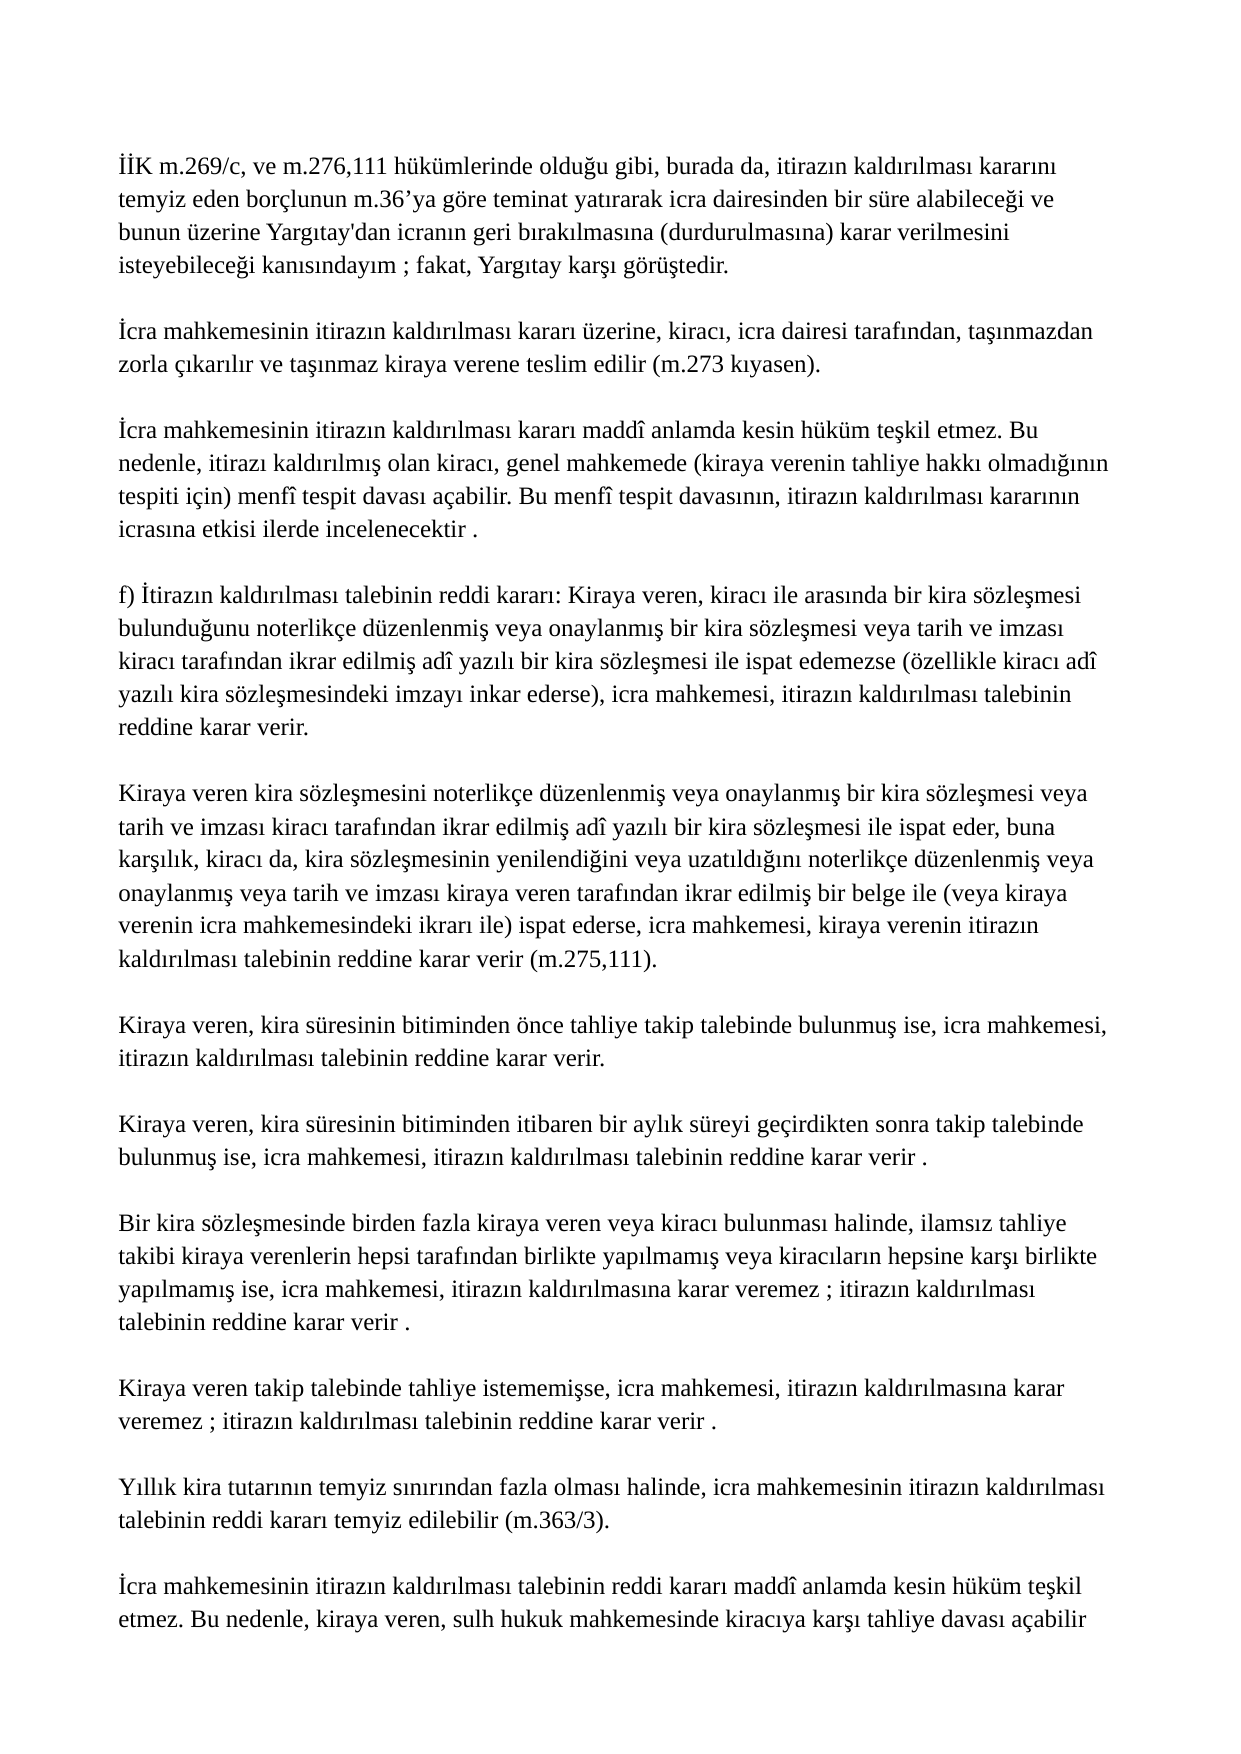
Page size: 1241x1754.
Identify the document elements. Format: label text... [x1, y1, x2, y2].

text Bu halde, kiracı, icra mahkemesinde itirazını ispat etmekle yükümlüdür; ispat edemezse, icra mahkemesi, itirazın kaldırılmasına karar verir (m.275,ü). Bu konu, az sonra incelenecektir. c) Kiraya verenin noterlikçe düzenlenmiş veya onaylanmış kira sözleşmesine dayanması halinde itirazın kaldırılması: Kiraya veren noterlikçe (re'sen) düzenlenmiş veya tarih ve imzası onaylanmış bir kira sözleşmesine dayanarak ilamsız tahliye takibi yapmış ise, kiraya veren, icra mahkemesinden itirazın kaldırılmasını isteyebilir (m.275,ü). Bu halde de, kiracı, icra mahkemesinde itirazını ispat etmekle yükümlüdür ; ispat edemezse, icra mahkemesi, itirazın kaldırılmasına karar verir (m.275,ü). d) Kiracının itirazını ispat etmesi: İcra mahkemesinde, kiraya veren, kiracı ile kendisi arasında bir kira sözleşmesi bulunduğunu, tarih ve imzası (kiracı tarafından) ikrar edilmiş veya noterlikçe düzenlenmiş veya onaylanmış bir kira sözleşmesi ile ispat edince, itirazını ispat (etme) yükü kiracıya düşer. Kiracı, kira sözleşmesinin yenilendiğine veya uzatıldığına dair olan itirazını aynı kuvvet ve mahiyette bir belge ile ispat edebilir (m.275,ü). Yani kiracı, kira sözleşmesinin yenilendiğini veya uzatıldığını, noterlikçe düzenlenmiş veya onaylanmış bir belge ile ispat edebilir. Bundan başka, kiracı, kira sözleşmesinin yenilendiğini veya uzatıldığını, tarihi ve imzası kiraya veren tarafından (icra mahkemesinde) ikrar edilmiş olan bir adi belge (veya kiraya verenin icra mahkemesinde ikrarı) ile ispat edebilir (m.275,11). Kiracı, itirazını bu belgelerden biri ile ispat edemezse, icra mahkemesi, itirazın kaldırılmasına karar verir (m.275,11) . Kiracı, kiraya verenin takipten önce ihtirazî kayıt ileri sürmeksizin yeni kira dönemine ilişkin kirayı almış olduğunu gösteren bir belge ile de, kira sözleşmesinin yenilendiğini ispat edebilir. Fakat, kiraya verenin, kira sözleşmesini yenilemeyeceğini kiracıya bildirdikten (ihtar ettikten) sonra veya kira süresinin bitiminden itibaren bir ay içinde ilamsız tahliye takibi yaptıktan sonra, yeni kira dönemine ilişkin kirayı ihtirazî kayıt ileri sürmeksizin almış olması, kira sözleşmesini yenilediğini göstermez. Çünkü, kiraya veren, kira sözleşmesini yenilemek istemediğini, ihtarname veya ilamsız tahliye takibi ile bildirmiş durumdadır. Kiracı, itirazında bildirmiş olduğu sebeplerle (icra mahkemesinde) bağlıdır ; itiraz sebeplerini değiştiremez ve genişletemez. Fakat, itirazın kaldırılması duruşmasında, alacaklının dayandığı kira sözleşmesinin metninden anlaşılan itiraz sebeplerini ileri sürebilir (m.274, ; m.63). Mesela, kiracı, itirazında bildirmemiş olsa bile, icra mahkemesinde, ilamsız tahliye takibinin kira süresinin bitiminden önce yapılmış olduğunu ileri sürebilir. Kiracı icra mahkemesinde kira sözleşmesinin yenilendiğini veya uzatıldığını gösteren bir adî belge ibraz eder, bunun üzerine kiraya veren bu belge altındaki imzayı inkar eder ise, icra mahkemesi, bu imza hakkında bir inceleme yapamaz; itirazın kaldırılmasına karar verir. Bunun üzerine kiracı, genel mahkemede dava (kiraya verenin tahliye hakkı olmadığının tespitine ilişkin bir menfî tespit davası) açabilir (m.275,IV). Bu davada, icra takibi sırasında inkar olunan imzanın kendisine ait olduğu anlaşılan kiraya veren para cezasına mahkûm edilir (m.275,V). Kiracı, kira sözleşmesinin yenilendiğini veya uzatıldığını noterlikçe düzenlenmiş veya onaylanmış veya tarih ve imzası kiraya veren tarafından ikrar edilmiş bir belge ile (veya kiraya verenin icra mahkemesindeki ikrarı ile) ispat ederse, icra mahkemesi, kiraya verenin itirazın kaldırılması talebinin reddine karar verir (m.275,111). e) İtirazın kaldırılması kararı: Kiraya veren kira sözleşmesini noterlikçe düzenlenmiş veya onaylanmış bir kira sözleşmesi veya tarih ve imzası kiracı tarafından ikrar edilmiş adî bir kira sözleşmesi ile ispat eder, buna karşılık, kiracı kira sözleşmesinin yenilendiğini veya uzatıldığını noterlikçe düzenlenmiş veya onaylanmış veya tarihi ve imzası kiraya veren tarafından ikrar edilmiş bir adî belge ile ispat edemezse, icra mahkemesi, itirazın kaldırılmasına karar verir . İcra mahkemesi, itirazın kaldırılması kararında kiracıyı (asgari yüzde yirmi) tazminata mahkûm edemez. Çünkü, m.269/d hükmündekinin aksine, m.275 hükmünde, m.68 hükmünün uygulanacağı belirtilmiş değildir . Bu halde, icra mahkemesi yalnız “itirazın kaldırılmasına” karar vermekle yetinir (m.275). İcra mahkemesinin, bundan başka “tahliye kararı” vermesine de gerek yoktur. Çünkü, tahliye, itirazın kaldırılması kararının doğal bir sonucudur ve itirazın kaldırılması kararma göre icra dairesince gerçekleştirilecektir (misaller: ll.Cilt s. 1979 ; fakat, bkz : aşa. dipnot 273 ve 278 civarı). Yıllık kira tutarının temyiz sınırından fazla olması halinde, icra mahkemesinin itirazın kaldırılması kararı temyiz edilebilir (m.363/3). Fakat bu temyiz, itirazın kaldırılması kararının icrasını, yani kiracının tahliye edilmesini durdurmaz. İİK m.269/c, ve m.276,111 hükümlerinde olduğu gibi, burada da, itirazın kaldırılması kararını temyiz eden borçlunun m.36’ya göre teminat yatırarak icra dairesinden bir süre alabileceği ve bunun üzerine Yargıtay'dan icranın geri bırakılmasına (durdurulmasına) karar verilmesini isteyebileceği kanısındayım ; fakat, Yargıtay karşı görüştedir. İcra mahkemesinin itirazın kaldırılması kararı üzerine, kiracı, icra dairesi tarafından, taşınmazdan zorla çıkarılır ve taşınmaz kiraya verene teslim edilir (m.273 kıyasen). İcra mahkemesinin itirazın kaldırılması kararı maddî anlamda kesin hüküm teşkil etmez. Bu nedenle, itirazı kaldırılmış olan kiracı, genel mahkemede (kiraya verenin tahliye hakkı olmadığının tespiti için) menfî tespit davası açabilir. Bu menfî tespit davasının, itirazın kaldırılması kararının icrasına etkisi ilerde incelenecektir . f) İtirazın kaldırılması talebinin reddi kararı: Kiraya veren, kiracı ile arasında bir kira sözleşmesi bulunduğunu noterlikçe düzenlenmiş veya onaylanmış bir kira sözleşmesi veya tarih ve imzası kiracı tarafından ikrar edilmiş adî yazılı bir kira sözleşmesi ile ispat edemezse (özellikle kiracı adî yazılı kira sözleşmesindeki imzayı inkar ederse), icra mahkemesi, itirazın kaldırılması talebinin reddine karar verir. Kiraya veren kira sözleşmesini noterlikçe düzenlenmiş veya onaylanmış bir kira sözleşmesi veya tarih ve imzası kiracı tarafından ikrar edilmiş adî yazılı bir kira sözleşmesi ile ispat eder, buna karşılık, kiracı da, kira sözleşmesinin yenilendiğini veya uzatıldığını noterlikçe düzenlenmiş veya onaylanmış veya tarih ve imzası kiraya veren tarafından ikrar edilmiş bir belge ile (veya kiraya verenin icra mahkemesindeki ikrarı ile) ispat ederse, icra mahkemesi, kiraya verenin itirazın kaldırılması talebinin reddine karar verir (m.275,111). Kiraya veren, kira süresinin bitiminden önce tahliye takip talebinde bulunmuş ise, icra mahkemesi, itirazın kaldırılması talebinin reddine karar verir. Kiraya veren, kira süresinin bitiminden itibaren bir aylık süreyi geçirdikten sonra takip talebinde bulunmuş ise, icra mahkemesi, itirazın kaldırılması talebinin reddine karar verir . Bir kira sözleşmesinde birden fazla kiraya veren veya kiracı bulunması halinde, ilamsız tahliye takibi kiraya verenlerin hepsi tarafından birlikte yapılmamış veya kiracıların hepsine karşı birlikte yapılmamış ise, icra mahkemesi, itirazın kaldırılmasına karar veremez ; itirazın kaldırılması talebinin reddine karar verir . Kiraya veren takip talebinde tahliye istememişse, icra mahkemesi, itirazın kaldırılmasına karar veremez ; itirazın kaldırılması talebinin reddine karar verir . Yıllık kira tutarının temyiz sınırından fazla olması halinde, icra mahkemesinin itirazın kaldırılması talebinin reddi kararı temyiz edilebilir (m.363/3). İcra mahkemesinin itirazın kaldırılması talebinin reddi kararı maddî anlamda kesin hüküm teşkil etmez. Bu nedenle, kiraya veren, sulh hukuk mahkemesinde kiracıya karşı tahliye davası açabilir (m.275,IV). g) İtirazın kaldırılması talebinin konusuz kalması: Kiraya verenin itirazın kaldırılması talebinde bulunmasından sonra, kiracı taşınmazı tahliye ederse, itirazın kaldırılması talebi konusuz kalır. Bu halde, icra mahkemesi, itirazın kaldırılması talebinin konusuz kaldığı gerekçesiyle bu talep hakkında bir karar verilmesine yer (mahal) olmadığına karar verir. Fakat icra mahkemesi, yargılama giderleri bakımından yargılamaya devam ederek, hangi tarafın haksız olduğunu tespit ederek, o tarafı yargılama giderlerine mahkûm eder . Konut ve çatılı işyeri kiralarında taşınmazların tahliyesi 1) Genel bilgi Konut ve çatılı işyeri kiralarında (YBK m.3 3 9) kiracı, belirli süreli sözleşmelerin süresinin bitiminden en az onbeş gün önce bildirimde bulunmadıkça, sözleşme aynı koşullarla bir yıl için uzatılmış sayılır. Kiraya veren, sözleşme süresinin bitimine dayanarak sözleşmeyi sona erdiremez (YBK m.347,I,c.l ve 2) . Buna göre, kiraya verenin kira süresinin bitiminde kiracıyı çıkarma hakkı olmadığı için, kiraya veren, yukarda incelenen İİK m.272275 hükümlerine göre, kiracıya karşı ilamsız tahliye takibi de yapamaz. Bu halde, kiraya veren, (yazılı bir tahliye taahhüdü olmadan) yalnız kira sözleşmesine dayanarak kira süresinin bitmesi nedeniyle ilamsız tahliye takibi yapamaz ; yaparsa, icra dairesinin takip talebini reddetmesi gerekir. İcra dairesi, kiracıya tahliye emri gönderirse, kiracı takibin iptali için (süresiz) şikayet yoluna gidebileceği gibi, tahliye emrine itiraz da edebilir. Bunun üzerine, kiraya veren itirazın kaldırılması talebi ile icra mahkemesine başvurursa, icra mahkemesi, itirazın kaldırılması talebinin reddine karar verir. Az sonra görüleceği gibi, elinde kiracı tarafından (sonradan) verilmiş geçerli bir yazılı tahliye taahhüdü (YBK m.352,I) bulunan kiraya veren, bu tahliye taahhüdüne dayanarak, tahliye taahhüdünde yazılı tahliye tarihinin bitiminden itibaren bir ay içinde, yukarda incelenmiş olan m.272 hükmüne göre, ilamsız tahliye takibi yapabilir. Burada ( nolu başlık altında), bu yolun özellikleri incelenecektir. Bu yapılırken, yukardaki “konut ve çatılı işyeri dışındaki kiralarda taşınmazların tahliyesi” (ü nolu başlık altındaki) açıklamalara yollamada (atıfta) bulunarak, konut ve çatılı işyeri kiralarında taşınmazların ilamsız icra yolu ile tahliyesinin arzettiği özelliklerin incelenmesi ile yetinilecektir: 2) Yazılı tahliye taahhüdü Yukarda da değinildiği gibi, kiracı, kiralananın teslim edilmesinden sonra, kiraya verene karşı, kiralananı belli bir tarihte boşaltmayı yazılı olarak üstlendiği halde boşaltmamışsa kiraya veren, kira sözleşmesini bu tarihten başlayarak bir ay içinde icraya başvurmak (veya tahliye davası HMK m.4/a açmak) suretiyle sona erdirebilir (YBK m.352,I): YBK m.352 “birinci fıkrası, 6570 sayılı Kanunun 7 nci maddesinin birinci fıkrasının (a) bendinden alınmıştır. Ancak, uygulamadaki adıyla “kiracının tahliye taahhüdü”nün geçerli olması, yine uygulamada benimsendiği gibi, kiracının, bunu kiraya verene karşı, kiralananın teslim edilmesinden sonra, yazılı olarak ve belirli bir tarih içerecek biçimde üstlenmesi koşullarının birlikte gerçekleşmesine bağlanmıştır” . Buna göre, konut ve çatılı işyeri kiralarında, kiracı kiralananın teslim edilmesinden sonra, kiraya verene karşı, kiralananı belli bir tarihte boşaltmayı yazılı olarak üstlendiği halde boşaltmamışsa, kiraya veren , bu tarihten başlayarak bir ay içinde icra dairesine başvurarak tahliye isteyebilir (YBK m.352,1); yani, İİK'nun 272 ve sonraki maddelerine göre ilamsız tahliye takibi yapabilir. Burada söz ve inceleme konusu olan kiracı (borçlu) tarafından verilmiş olan yazılı tahliye taahhüdüdür. Kiracıdan başka bir üçüncü kişinin verdiği tahliye taahhüdüne dayanarak kiracıya karşı ilamsız tahliye takibi yapılamayacağı gibi, tahliye davası da açılamaz . Fakat, kiraya veren, kiracının tahliyesini taahhüt etmiş olan üçüncü kişiye karşı, YBK m.128 hükmüne göre tazminat davası açabilir. Tahliye taahhüdü ilk kira sözleşmesi ile birlikte yapılmış ise, kiracı bu tahliye taahhüdünü ekseriya cebir ve ikrah etkisi altında yapacağından ve bu YBK m.347,Tin “sözleşme aynı koşullarla bir yıl için uzatılmış sayılır. Kiraya veren, sözleşme süresinin bitimine dayanarak sözleşmeyi sona erdiremez” hükmüne aykırı düşeceğinden, böyle (ilk kira sözleşmesi ile birlikte yapılmış) tahliye taahhüdü kamu düzenine aykırı ve bu nedenle geçersizdir . Buna karşılık, kiralananın kiracıya teslim edilmesinden sonraki bir dönemde, kiracının verdiği yazılı tahliye taahhüdü geçerlidir (YBK m.352,1). Çünkü, bu halde taşınmazda oturmakta olan kiracının baskı altında bulunması söz konusu değildir; yani, kiracı tahliye taahhüdünü serbest iradesi ile vermektedir . Kiracı taşınmazda sözlü bir kira sözleşmesine dayanarak oturmakta olsa bile, kiracının taşınmazda oturmakta iken verdiği yazılı tahliye taahhüdü geçerlidir. Yukarda görüldüğü gibi, ilk kira sözleşmesindeki tahliye taahhüdü geçersizdir. Buna karşılık, kiracı kiralananda oturmakta iken yapılan (veya yenilenen) ikinci kira sözleşmesindeki tahliye taahhüdü geçerlidir . Çünkü, bu halde de kiralananda oturmakta olan kiracının baskı altında bulunması söz konusu değildir; yani, kiracı, ikinci kira sözleşmesini ve bu sözleşmedeki tahliye taahhüdünü serbest iradesi ile imzalamaktadır . Kiracının kiralananda oturmakta iken verdiği ikinci ve onu izleyen tahliye taahhütleri de geçerlidir . Çünkü, bu halde de kiralananda oturmakta olan kiracının baskı altında bulunması söz konusu değildir ; yani, kiracı ikinci ve onu izleyen tahliye taahhütlerini serbest iradesi ile imzalamaktadır. Tahliye taahhüdü yazılı olarak yapılmalıdır (YBK m.352,I). Bunun dışında, tahliye taahhüdü herhangi bir şekle tabi değildir. Tahliye taahhüdü, kiracının tek taraflı bir beyanı ile yapılan bir işlem olduğundan, sözleşme şeklinde yapılmasına gerek yoktur. Bu nedenle, tahliye taahhüdü, kira sözleşmesinin uzatılmasına veya yenilenmesine ilişkin sözleşmede yapılabileceği gibi, ayrı bir belgede (mesela, bir mektupta, ihtarnamede, konusu sadece tahliye taahhüdü olan bir belgede) de yapılabilir . Tahliye taahhüdünde, kiralananın belli bir tarihte boşaltılacağının açıkça yazılı olması gerekir (YBK m.352,I). Bu (taşınmazın tahliye edileceği) tarih kira süresinin bitim tarihi olabileceği gibi, ondan önceki veya sonraki (belirli) bir tarih de olabilir. Açık bir tahliye tarihini içermeyen yazılı tahliye taahhüdüne dayanarak ilamsız tahliye takibi yapılamaz . Tahliye taahhüdünün hiçbir şarta bağlı olmaması (kayıtsız ve şartsız olması) gerekir . Tahliye taahhüdü kiracı tarafından verilir. Kanımca, kiracının vekilinin verdiği tahliye taahhüdünün geçerli olabilmesi için, vekilin vekaletnamesinde açık bir “tahliye taahhüdü verme yetkisinin” bulunması gerekir. Yargıtay, vekaletnamesinde ahzü kabz, sulh, ibra, feragat ve satış yetkisi bulunan vekilin, tahliye taahhüdünde bulunabilmesi için özel yetkiye gerek bulunmadığına karar vermiştir. Bundan başka, kiracı adına kira sözleşmesini yapmış (imzalamış) olan vekilin, kiracı adına tahliye taahhüdünde bulunabileceğine karar verilmiştir . Kira sözleşmesinde birden fazla kiracının bulunması halinde, kiracıların tümü tahliye taahhüdünde bulunmuş ise, kiraya veren bu tahliye taahhüdüne dayanarak ilamsız tahliye takibi yapabilir. Kiracılardan birinin (veya birkaçının) verdiği tahliye taahhüdüne dayanarak ilamsız tahliye takibi yapılamaz. Çünkü, kiracılar arasında mecburî takip arkadaşlığı vardır. Yukarda görüldüğü gibi, kira süresinin bitmesi nedeniyle ilamsız tahliye, yalnız yazılı kira sözleşmesi (mukavelename) bulunması halinde başvurulabilecek olan bir yoldur (m.272,I). Bu kural, konut ve çatılı işyeri dışındaki (boş arsalar, tarlalar, bahçeler ve bağlar gibi) kiralarda taşınmazların tahliyesinde tam olarak uygulanır. Buna karşılık, konut ve çatılı işyeri kiralarında (YBK m.339 vd) yazılı bir kira sözleşmesi bulunmasa dahi, sadece yazılı tahliye taahhüdüne dayanarak ilamsız tahliye takibi yapılabilir (YBK m.352,I). Ancak, bu yazılı tahliye taahhüdünden (veya başka bir belgeden veya kiracının ikrarından), taraflar arasında daha önce sözlü bir kira sözleşmesi yapılmış olduğunun ve kiracının bu sözlü kira sözleşmesi gereğince kiralananda oturmakta iken yazılı tahliye taahhüdünde bulunduğunun açıkça anlaşılması gerekir . 3) Takip talebi Konut ve çatılı işyeri kiralarında elinde yukarda incelendiği gibi geçerli bir yazılı tahliye taahhüdü bulunan kiraya veren, kiracıya karşı (icra dairesinde) ilamsız tahliye takibi yapabilir (YBK m.352,I). Bu takip talebi, kural olarak yukarda incelendiği gibidir . Burada da takip talebinde bulunma süresi bir aydır (m.272,I) . Bu bir aylık süre, yazılı tahliye taahhüdünde belirtilmiş olan tahliye tarihinin bitiminden itibaren işlemeye başlar. Burada da, kiraya veren, tahliye taahhüdünde belirtilmiş olan tahliye tarihinden önce takip talebinde bulunamaz Kiracı tahliye taahhüdünde bulunduktan sonra kiraya veren taşınmazını başkasına temlik ederse, yeni malik, eski malike verilen tahliye taahhüdüne dayanarak, kiracıya karşı ilamsız tahliye takibi yapabilir . Tahliye taahhüdü kiracının mirasçılarını da bağlar. Bu nedenle kiracı yazılı tahliye taahhüdünde bulunduktan sonra ölmüş ise, kiraya veren, bu tahliye taahhüdüne dayanarak mirasçılara karşı ilamsız tahliye takibi yapabilir . Kiraya verenin, takip talebinde bir yazılı tahliye taahhüdüne dayandığını bildirmesi ve bu tahliye taahhüdünün aslını (veya kendisi tarafından onaylanmış iki örneğini) takip talebi ile birlikte icra dairesine vermesi gerekli ve yeterüdir (Y m.21/d) . 4) Tahliye emri Konut ve çatılı işyeri kiralarında yazılı tahliye taahhüdüne dayanarak yapılan ilamsız tahliye takibi üzerine de, icra dairesi, kiracıya (14 örnek nolu) tahliye emri gönderir (m.272,ü,). Bu tahliye emri, yukarda incelendiği gibidir. 5) Tahliye emrine itiraz edilmemesi Kiracı, tahliye emrinin kendisine tebliğinden itibaren yedi gün içinde (icra dairesinde) tahliye emrine itiraz etmezse, ilamsız tahliye takibi kesinleşir. Bu halde, kiracı, tahliye emrinin tebliğinden itibaren onbeş gün içinde taşınmazı boşaltmazsa, icra dairesi tarafından taşınmazdan zorla çıkarılır ve taşınmaz kiraya verene teslim edilir (m.273). Bu konu, tamamen yukarda incelendiği gibidir. Yani, bu konuda, konut ve çatılı işyeri kiraları ile diğer kiralar arasında hiçbir fark yoktur . 6) Tahliye emrine itiraz edilmesi Yukarda incelendiği gibi, kiracı, tahliye emrinin kendisine tebliğinden itibaren yedi gün içinde (icra dairesinde) tahliye emrine itiraz edebilir (m.274) ". a) İtiraz sebepleri: aa) Kiracının itirazı, adi yazılı tahliye taahhüdündeki imzanın (ve tarihin) inkarına ilişkin olabilir. İmza (veya tarih) inkarının açık olması gerekir . Kiracı, tahliye emrine itiraz ederken takibin dayandığı adi yazılı tahliye taahhüdündeki imzayı (ve tarihi) ayrıca ve açıkça inkar etmezse, bu imzayı (ve tarihi) ikrar etmiş sayılır. Çünkü, kiracı itiraz sebepleriyle bağlıdır (m.274,, m.63) . bb) Kiracının itirazı, tahliye taahhüdünün ilk kira sözleşmesi ile birlikte verilmiş olduğu ve bu nedenle geçersiz bulunduğuna ilişkin olabilir (bkz : yuk. dipnot 242 civarı). cc) Kiracının itirazı, yazılı tahliye taahhüdünün verilmesinden sonra kira sözleşmesinin yenilendiğine veya uzatıldığına ilişkin de olabilir (m.272, ; m.275,11). b) İtirazın etkisi: Kiracının yedi gün içinde (icra dairesine) yaptığı itiraz, tahliye takibini durdurur (m.274,ü). Bunun üzerine, kiraya verenin, itiraz ile duran ilamsız tahliye takibine devam edebilmesi için, icra mahkemesinden itirazın kaldırılmasını istemesi gerekir (m.275); itirazın kaldırılması, az sonra incelenecektir. Kiraya veren icra mahkemesinden itirazın kaldırılması kararı getirmeden, icra dairesi, itiraz ile durmuş olan ilamsız tahliye takibine davam edemez . Yedi gün içinde tahliye emrine itiraz etmiş ve bu nedenle hakkındaki tahliye takibi durmuş olan kiracının, ayrıca icra mahkemesine başvurarak takibin durdurulmasını ve tahliye emrinin (veya takibin) iptalini istemekte hukuki yararı yoktur. 7) İtirazın kaldırılması (m.275) Yukarda incelendiği gibi, tahliye emrine itiraz ile duran ilamsız tahliye takibine devam edilebilmesi için, kiraya veren, hemen icra mahkemesinden itirazın kaldırılmasını isteyebilir (m.275,I) . a) adi yazılı tahliye taahhüdü bulunması halinde itirazın kaldırılması: aa) imza inkar edilmiş ise : Kiraya veren adi yazılı bir tahliye taahhüdüne dayanarak ilamsız tahliye takibi yapmış ve kiracı tahliye emrine itirazında bu adi yazılı tahliye taahhüdündeki imzayı ayrıca ve açıkça inkar etmiş ise, kiraya veren, icra mahkemesinden itirazın kaldırılmasını isteyemez; isterse, icra mahkemesi, imza incelemesi yapmaksızın, itirazın kaldırılması talebinin reddine karar verir. Çünkü, bu halde, icra mahkemesinin (inkar edilen) imzayı inceleme (veya incelettirme) yetkisi yoktur. Bu halde, gerek kiracının (itirazında) imzayı inkar etmesi üzerine, gerek icra mahkemesinin itirazın kaldırılması talebini reddetmesi üzerine, kiraya veren, sulh hukuk mahkemesinde kiracıya karşı tahliye davası açabilir (m.275,IV). Bu tahliye davasında, icra takibi sırasında inkar ettiği imzanın kendisine ait olduğu anlaşılan kiracı, (sulh hukuk mahkemesince) para cezasına mahkûm edilir (m.275,V). bb) Adî yazılı tahliye taahhüdündeki tarih inkar edilmiş ise : Kiraya veren adi yazılı bir tahliye taahhüdüne dayanarak ilamsız tahliye takibi yapmış ve kiracı tahliye emrine itirazında bu adi yazılı tahliye taahhüdündeki tarihi (tanzim tarihini) ayrıca ve açıkça inkar etmiş ise, kiraya veren, icra mahkemesinden itirazın kaldırılmasını isteyemez ; isterse, icra mahkemesi, tarih konusunda bir inceleme yapmaksızın, itirazın kaldırılması talebinin reddine karar verir. Çünkü, m.275,irye göre, icra mahkemesinin itirazın kaldırılmasına karar verebilmesi için, imzanın ikrar edilmiş olması yeterli olmayıp, bundan başka tarih'in de ikrar edilmiş olması gerekir Kiracı, tahliye emrine itiraz ederken inkar etmiş olduğu imzayı veya tarihi (veya her ikisini) icra mahkemesinde açıkça ikrar (kabul) ederse, o zaman, kiraya verenin itirazın kaldırılması talebi icra mahkemesince incelenir. Çünkü, kiraya verenin tahliye talebi, tarih ve imzası ikrar olunmuş bir tahliye taahhüdüne dayanmaktadır (m.275,11) cc) Tahliye taahhüdündeki imza ve tarih ikrar edilmiş (veya ayrıca ve açıkça inkar edilmemiş) ise : Kiracı tahliye emrine itiraz ederken adi yazılı tahliye taahhüdündeki imzayı ve tarihi açıkça ikrar etmiş veya imzayı ve tarihi ayrıca ve açıkça inkar etmemiş (ve bu nedenle imzayı ve tarihi ikrar etmiş sayılmış) ise, kiraya veren, icra mahkemesinden itirazın kaldırılmasını isteyebilir (m.275,ü) . Bu halde, kiracı, icra mahkemesinde adi yazılı tahliye taahhüdündeki imzayı ve tarihi inkar edemez; çünkü kiracı, itiraz sebepleri ile bağlıdır (m.274,; m.63) . b) Noterlikçe düzenlenmiş veya onaylanmış tahliye taahhüdü bulunması halinde itirazın kaldırılması : Kiraya veren, noterlikçe (re'sen) düzenlenmiş veya tarih ve imzası onaylanmış bir tahliye taahhüdüne dayanarak ilamsız tahliye takibi yapmış ise, icra mahkemesinden itirazın kaldırılmasını isteyebilir (m.275, ü). Bu halde, kira sözleşmesi de noterlikçe düzenlenmiş veya onaylanmış ise ve (noterlikçe düzenlenmiş veya onaylanmış) tahliye taahhüdünün tarihi (kira sözleşmesinden) daha sonraki bir tarih ise, kiraya veren, icra mahkemesinden itirazın kaldırılmasını isteyebilir . Kira sözleşmesi sözlü olarak yapılmış ise, kiraya verenin noterlikçe düzenlenmiş veya onaylanmış tahliye taahhüdüne dayanarak icra mahkemesinden itirazın kaldırılmasını isteyebilmesi için, bu tahliye taahhüdünden (veya başka bir belgeden veya kiracının ikrarından), taraflar arasında daha önce sözlü bir kira sözleşmesi yapılmış olduğunun ve kiracının bu sözlü kira sözleşmesi gereğince kiralananda oturmakta iken yazılı tahliye taahhüdünde bulunduğunun açıkça anlaşılması gerekir. Kira sözleşmesi adi yazılı şekilde yapılmış ise, kiraya verenin noterlikçe düzenlenmiş veya onaylanmış tahliye taahhüdüne dayanarak icra mahkemesinden itirazın kaldırılmasını isteyebilmesi için, kiracının adi yazılı kira sözleşmesindeki tarihi inkar etmemiş (ikrar etmiş) olması veya (kira sözleşmesindeki tarihin inkar edilmiş olması halinde) noterlikçe düzenlenmiş veya onaylanmış tahliye taahhüdünden (veya başka bir belgeden veya kiracının ikrarından) kiracının (tarihini inkar ettiği) adi yazılı kira sözleşmesi gereğince kiralananda oturmakta iken yazılı tahliye taahhüdünde bulunduğunun açıkça anlaşılması gerekir . Kiracı adi yazılı kira sözleşmesindeki tarihi inkar etmiş ve kiraya verenin dayandığı noterlikçe düzenlenmiş veya onaylanmış tahliye taahhüdünden (veya başka bir belgeden veya kiracının ikrarından) kiracının (tarihini inkar ettiği) adi yazılı kira sözleşmesi gereğince kiralananda oturmakta iken yazılı tahliye taahhüdünde bulunduğu açıkça anlaşılamıyor ise, kiraya veren, icra mahkemesinden itirazın kaldırılmasını isteyemez; isterse, icra mahkemesi itirazın kaldırılması talebinin reddine karar verir . c) Kiracının itirazını ispat etmesi: İcra mahkemesinde, kiraya veren, kira sözleşmesinin yapılmasından ve kiracının taşınmaza girmesinden sonraki bir dönemde kiracının tahliye taahhüdünde bulunduğunu, tarih ve imzası (kiracı tarafından) ikrar edilmiş veya noterlikçe düzenlenmiş veya onaylanmış bir tahliye taahhüdü ile ispat edince, itirazını ispat (etme) yükü kiracıya düşer. Kiracı, tahliye taahhüdünün ilk kira sözleşmesi ile birlikte verilmiş olduğuna ilişkin itirazını, noterlikçe düzenlenmiş veya onaylanmış bir belge veya tarih ve imzası kiraya veren tarafından (icra mahkemesinde) ikrar edilmiş bir adi belge (veya kiraya verenin icra mahkemesindeki ikrarı) ile ispat edebilir (m.275,ü); tanık ile ispat edemez. Kiracı, yazılı tahliye taahhüdünün verilmesinden sonra kira sözleşmesinin yenilendiğine veya uzatıldığına ilişkin itirazını da, noterlikçe düzenlenmiş veya onaylanmış bir belge veya tarih ve imzası kiraya veren tarafından (icra mahkemesinde) ikrar edilmiş bir adi belge (veya kiraya verenin icra mahkemesindeki ikrarı) ile ispat edebilir (m.275,11) . Kiracı, kiraya verenin, ilamsız tahliye takibi yapmadan önce, ihtirazî kayıt ileri sürmeksizin, tahliye taahhüdündeki tahliye tarihinden sonraki (yeni döneme ilişkin) kirayı almış olduğunu gösteren bir belge ile de, kira sözleşmesinin yenilendiğini ispat edebilir. Fakat, kiraya verenin, kira sözleşmesini yenilemeyeceğini kiracıya bildirdikten (ihtar ettikten) sonra ve tahliye taahhüdündeki tahliye tarihinden itibaren bir ay içinde ilamsız tahliye takibi yaptıktan sonra, tahliye taahhüdündeki tahliye tarihinden sonraki (yeni döneme ilişkin) kirayı ihtirazî kayıt ileri sürmeksizin almış olması, kira sözleşmesini yenilediğini göstermez. Yukarda incelendiği gibi, kiracı, itirazında bildirmiş olduğu sebeplerle (icra mahkemesinde) bağlıdır; itiraz sebeplerini değiştiremez ve genişletemez. Fakat, itirazın kaldırılması duruşmasında, alacaklının dayandığı kira sözleşmesinin veya tahliye taahhüdünün metninden anlaşılan itiraz sebeplerini ileri sürebilir (m.274,; m.63). Kiracı itirazını ispat için icra mahkemesinde bir adi belge ibraz eder, kiraya veren bu belgedeki imzayı inkar ederse, icra mahkemesi, bu imza hakkında bir inceleme yapamaz ; itirazın kaldırılmasına karar verir. Bunun üzerine kiracı, genel mahkemede (kiraya verenin tahliye hakkı olmadığının tespitine ilişkin) bir menfî tespit davası açabilir (m.275,lV). Bu davada, icra takibi sırasında inkar olunan imzanın kendisine ait olduğu anlaşılan kiraya veren para cezasına mahkûm edilir (m.275,V). Kiracının, tahliye taahhüdünün batıl (EBK m.20 YBK m.27) bulunduğu, hata (yanılma), hile (aldatma), ikrah (korkutma) (EBK m.23, 28, 29 YBK m.30, 36, 37) veya hakkın kötüye kullanılması (MK m.2) nedeniyle geçersiz olduğuna ilişkin itirazlarını incelemek icra mahkemesinin görevi dışındadır. İcra mahkemesi, bu itirazları incelemeden, kiracının itirazının kaldırılmasına karar verir. Fakat, yukarda incelendiği gibi, kiracı, tahliye taahhüdünün ilk kira sözleşmesi ile birlikte yapılmış olduğunu, noterlikçe düzenlenmiş veya onaylanmış bir belge veya tarih ve imzası kiraya veren tarafından (icra mahkemesinde) ikrar edilmiş bir adi belge (veya kiraya verenin icra mahkemesindeki ikrarı) ile ispat ederse, icra mahkemesi, tahliye taahhüdünün geçersiz olması nedeniyle, itirazın kaldırılması talebinin reddine karar verir. Bundan başka, kiracı, yazılı tahliye taahhüdünün verilmesinden sonra kira sözleşmesinin yenilendiğini veya uzatıldığını noterlikçe düzenlenmiş veya onaylanmış veya tarih ve imzası kiraya veren tarafından ikrar edilmiş bir belge ile (veya kiraya verenin icra mahkemesindeki ikrarı ile) ispat ederse, icra mahkemesi, itirazın kaldırılması talebinin reddine karar verir (m.275,). d) İtirazın kaldırılması kararı: Kiraya veren, kira sözleşmesinin yapılmasından ve kiracının taşınmaza girmesinden sonraki bir dönemde kiracının tahliye taahhüdünde bulunduğunu, tarih ve imzası (kiracı tarafından) ikrar edilmiş veya noterlikçe düzenlenmiş veya onaylanmış yazılı bir tahliye taahhüdü ile ispat eder, buna karşılık kiracı, tahliye taahhüdünün ilk kira sözleşmesi ile birlikte verilmiş olduğunu veya tahliye taahhüdünün verilmesinden sonra kira sözleşmesinin yenilendiğini veya uzatıldığını, noterlikçe düzenlenmiş veya onaylanmış bir belge veya tarih ve imzası kiraya veren tarafından (icra mahkemesinde) ikrar edilmiş bir adi belge (veya kiraya verenin icra mahkemesindeki ikrarı) ile ispat edemezse, icra mahkemesi, itirazın kaldırılmasına karar verir (m.275,11) . Bu halde, icra mahkemesi yalnız “itirazın kaldırılmasına” karar vermekle yetinir (m.275). İcra mahkemesinin, bundan başka “tahliye kararı” vermesine de gerek yoktur . İtirazın kaldırılması kararının temyizi ve kiracının taşınmazdan zorla çıkarılması yukarda incelendiği gibidir . e) İtirazın kaldırılması talebinin reddi kararı: Kiraya veren, kira sözleşmesinin yapılmasından ve kiracının taşınmaza girmesinden sonraki bir dönemde kiracının tahliye taahhüdünde bulunduğunu, tarih ve imzası (kiracı tarafından) ikrar edilmiş veya noterlikçe düzenlenmiş veya onaylanmış yazılı bir tahliye taahhüdü ile ispat edemezse (özellikle tahliye taahhüdü ilk kira sözleşmesi ile birlikte verilmiş veya kiracı tahliye taahhüdündeki imzayı veya tarihi inkar etmiş ise), yukarda görüldüğü gibi, icra mahkemesi, itirazın kaldırılması talebinin reddine karar verir. Kiraya veren kira sözleşmesinin yapılmasından ve kiracının taşınmaza girmesinden sonraki bir dönemde kiracının tahliye taahhüdünde bulunduğunu, tarih ve imzası (kiracı tarafından) ikrar edilmiş veya noterlikçe düzenlenmiş veya onaylanmış yazılı bir tahliye taahhüdü ile ispat eder ; buna karşılık, kiracı, yazılı tahliye taahhüdünün verilmesinden sonra kira sözleşmesinin yenilendiğini veya uzatıldığını noterlikçe düzenlenmiş veya onaylanmış veya tarih ve imzası kiraya veren tarafından ikrar edilmiş bir belge ile (veya kiraya verenin icra mahkemesindeki ikrarı ile) ispat ederse, icra mahkemesi, itirazın kaldırılması talebinin reddine karar verir (m.275,). Kiraya veren, tahliye taahhüdünde belirtilmiş olan tahliye tarihinden önce ilamsız tahliye takip talebinde bulunmuş ise, icra mahkemesi, itirazın kaldırılması talebinin reddine karar verir. Kiraya veren, tahliye taahhüdünde belirtilmiş olan tahliye tarihinin bitiminden itibaren bir aylık süreyi geçirdikten sonra itirazın kaldırılmasını istemişse, icra mahkemesi, itirazın kaldırılması talebinin reddine karar verir. İtirazın kaldırılması talebinin reddi kararının temyizi ve kiraya verenin tahliye davası açması yukarda incelendiği gibidir . f) İtirazın kaldırılması talebinin konusuz kalması da yukarda incelendiği gibidir . IV Tahliye davası açılması 1) Doğruca tahliye davası açılması Kira süresinin bitmesi veya (konut ve çatılı işyeri kiralarında) kiracının yazılı tahliye taahhüdünde bulunmuş olması halinde, kiraya veren, yukarda incelenmiş olan ilamsız tahliye takibi (m.272275) yapmak zorunda değildir. Kiraya veren, ilamsız tahliye takibi yapmadan, doğruca sulh hukuk mahkemesinde tahliye davası da açabilir (HMK m.4/a) . İÎK'nun 272. maddesindeki bir aylık süre, bu tahliye davası için de (kıya sen) uygulanır. Yani, kiraya veren, kira süresinin veya yazılı tahliye taahhüdünde belirtilen tahliye tarihinin bitiminden itibaren bir ay içinde (sulh hukuk mahkemesinde) tahliye davası açabilir . 2) İcra takibinden sonra tahliye davası açılması İlamsız tahliye takibinde, kiracının tahliye emrine itiraz etmesi üzerine, kiraya veren, icra mahkemesinden itirazın kaldırılmasını istemek zorunda olmayıp, sulh hukuk mahkemesinde tahliye davası açabilir . Bu halde, kiraya veren, ya icra mahkemesinden itirazın kaldırılmasını ister veya sulh hukuk mahkemesinde tahliye davası açar; yoksa, bu iki hakkı birlikte kullanamaz. Yani kiraya veren, hem icra mahkemesinden itirazın kaldırılmasını ister hem de sulh hukuk mahkemesinde tahliye davası açamaz. Fakat, Yargıtay 6.HD karşı görüştedir . Bu halde, tahliye davasının açılması bir süreye (özellikle m.272'deki bir aylık süreye) tabi değildir. Çünkü, m.272'deki bir aylık süre içinde ilamsız tahliye takibi yapılmış olup, tahliye davası bu icra takibinden sonra açılmaktadır. Kiraya veren, kiracının adi yazılı kira sözleşmesindeki veya tahliye taahhüdündeki imzayı itirazında inkar etmiş olması nedeniyle sulh hukuk mahkemesinde tahliye davası açmak zorunda kalmış ise, bu tahliye davasında, icra takibi sırasında inkar ettiği imzanın kendisine ait olduğu anlaşılan kiracı, (sulh hukuk mahkemesince) para cezasına mahkûm edilir (m.275,V). Kiraya veren, icra mahkemesinin itirazın kaldırılması talebinin reddi kararından sonra da, sulh hukuk mahkemesinde tahliye davası açabilir . Yargıtay ö.HD’ne göre, alacaklı kiraya veren, bu halde, sulh hukuk mahkemesinde, itirazın iptali (m.67) ve tahliye davası da açabilir . V Menfî tespit davası İcra ve İflas Kanunu, (269/d maddesinde 72. maddeye yollama yaptığı halde) 272 ve sonraki maddelere göre yapılan (kira süresinin bitmesi nedeniyle) ilamsız tahliye takibi için 72. maddeye yollama yapmamıştır. Fakat, bundan, kira süresinin bitmesi nedeniyle ilamsız tahliye takibinden önce veya sonra, kiracının menfî tespit davası açamayacağı sonucuna varılmamalıdır. Çünkü, kiracı, hukuki yararı bulunmak şartı ile, ilamsız tahliye takibinden önce veya sonra menfî tespit davası açabilir. Kiracı, ilamsız tahliye takibinden önce, hukuki yararı bulunmak şartı ile (kiraya verenin tahliye hakkının bulunmadığının tespiti) için bir menfî tespit (muarazanın önlenmesi) davası açabilir. Mesela, kiracının, tahliye taahhüdünün hata, hile, ikrah (yanılma, aldatma, korkutma) veya hakkın kötüye kullanılması nedeniyle geçersiz olduğunu bildirerek tahliye taahhüdünün iptali için açacağı dava, menfî tespit davası niteliğindedir. Kiracının menfî tespit davası açmasından sonra, kiraya veren ilamsız tahliye takibi yapabilir. Bu halde, menfî tespit davası, ilamsız tahliye takibini kendiliğinden durdurmaz. Fakat, menfî tespit davasına bakan mahkeme, kiracının talebi üzerine, teminat karşılığında, ilamsız tahliye takibinin durdurulması hakkında ihtiyatî tedbir kararı verebilmelidir (m.72,11 kıyasen). Kiracı, hukuki yararı bulunmak şartı ile, ilamsız tahliye takibinden sonra da menfî tespit davası açabilir. İlamsız tahliye takibinden sonra açılan menfî tespit davası da ilamsız tahliye takibini durdurmaz ve itirazın kaldırılması talebini inceleyen icra mahkemesi, menfî tespit davasının sonuçlanmasını bekletici sorun (HMK m. 165) yapamaz. Bu halde, menfî tespit davasına bakan mahkeme, ihtiyatî tedbir yolu ile ilamsız tahliye takibinin durdurulmasına karar veremez (m.72, c.l kıyasen). Fakat, menfi tespit davası devam ederken, kiracının tahliye emrine itiraz etmemiş olması nedeniyle tahliye takibinin kesinleşmiş olması (m.273) veya icra mahkemesinin itirazın kaldırılmasına karar vermiş olması (m.275) halinde, menfî tespit davasına bakan mahkeme, kiracının talebi üzerine ve teminat karşılığında, tahliyenin durdurulması için ihtiyatî tedbir kararı verebilmelidir (m.72, c.2 kıyasen). Kanımca, kiracı, icra mahkemesinin itirazın kaldırılmasına karar vermesinden sonra da menfî tespit davası açabilir. İİK'nun 275. maddesinin 4. fıkrasında “itirazın kaldırılması üzerine tahliye ve teslim icra edildikten ... sonra kiracının ... umumî hükümlere göre mahkemeye müracaat hakkı saklıdır” denilmektedir. ProE Postacıoğlu, bu hükmü (m.275,IV hükmünü) dar olarak yorumlamakta ve kiracının tahliye ve teslimden önce dava açamayacağı sonucuna varmaktadır . Bu görüşün, dava şartları teorisine ve menfaatler dengesine aykırı olduğu kanısındayız ; çünkü : İİK'nun 275. maddesinin 4. fıkrasında düzenlenen husus, bir eda davasıdır (tahliye ve teslim icra edildikten sonra taşınmazın geri teslim edilmesine ilişkin bir geri alama davasıdır). Taşınmazdan henüz tahliye edilmemiş olan kiracının, o anda böyle bir eda davası açmasına imkan yoktur. Fakat, bu aşamada (tahliye ve teslim icra edilmeden önce) eda davası açmasına imkan bulunmayan kiracı, hukuki yararı varsa, eda davasının öncüsü durumunda olan tespit davasını açabilir. Kiraya verenin tahliye hakkının bulunmadığı (mesela, kira sözleşmesinin yenilendiği veya uzatıldığı veya tahliye taahhüdünün geçersiz olduğu) kanısında bulunan kiracının, kiraya verenin tahliye hakkının bulunmadığının hemen tespit edilmesinde hukuki yararı vardır. Çünkü, kiracının itirazının kaldırılmasına karar verilmiş olup, bunun üzerine icra edilecek olan tahliye ve teslim nedeniyle, kiracının kiracılık hakkı güncel bir tehlike ve tehdit altında bulunmaktadır. Bu menfî tespit davasına bakan mahkeme, kiracının talebi üzerine ve teminat karşılığında, tahliyenin durdurulması için ihtiyatî tedbir kararı verebilmelidir; yani, bu halde m.72, c.2 hükmü kıyasen uygulanmalıdır. Çünkü, m.72, hükmünde, icra veznesindeki paranın alacaklıya verilmemesi için ihtiyatî tedbir kararı verilebileceği düzenlenmiştir. Para alacakları için yapılan ilamsız icra takibinde paranın alacaklıya verilmesi takibin son safhasıdır ve Kanun Koyucu ilerde doğması muhtemel önemli zararların önlenmesi için, takibin son safhası (yani, takip konusunun alacaklıya verilmemesi) hakkında ihtiyatî tedbir kararı verilebileceğini kabul etmiştir. İİK'nun 272 ve sonraki maddelerine göre yapılan ilamsız tahliye takibinde de, tahliye ve teslim takibin son safhasıdır. Tahliye ve teslim icra edildikten sonra, menfî tespit davasının (veya eda geri alama davasının) kazanılması halinde, kiracının taşınmazı geri alması çok zor ve masraflı olur (hatta bu arada taşınmaz iyi niyetli bir üçüncü kişiye kiraya verilmiş ise imkansız olur). Bundan başka, kiracı menfî tespit davası devam ettiği sürece taşınmazdan çıkmış olması nedeniyle zarara uğrar. İşte bu sakıncaları önlemek için, m.72, hükmünün kıyasen uygulanması suretiyle, kiracının (kiraya verenin tahliye hakkının mevcut olmadığının tespiti için) açtığı menfî tespit davasında, mahkeme, taşınmazın kiraya verene teslim edilmemesi (tahliyenin geçici olarak durdurulması) için (m.72,111 hükmündeki deyime kıyasla, tahliye takibi konusu olan taşınmazın alacaklıya verilmemesi için) ihtiyatî tedbir kararı verebilmelidir. Böyle bir ihtiyatî tedbir, HMK m.389 hükmüne de uygun düşer. Menfî tespit davası davacı kiracı lehine hükme bağlanırsa, ilamsız tahliye takibi derhal durur. Bundan sonra, artık icra mahkemesi itirazın kaldırılmasına karar veremez. İcra mahkemesinin itirazın kaldırılmasına karar vermesinden sonra, menfî tespit davası davacı kiracı lehine hükme bağlanırsa, tahliyenin icrası kendiliğinden durur. Tahliyenin icra (kiracının tahliye) edilmesinden sonra, menfî tespit davası davacı kiracı lehine hükme bağlanırsa, bununla icra hemen eski hale iade edilmez. Çünkü, bunun için menfî tespit davasının kabulüne ilişkin kararın kesinleşmesi gerekir. Menfî tespit davasının kabulüne ilişkin kararın kesinleşmesi üzerine, ayrıca hükme hacet kalmaksızın icra eski hale iade edilir (m.72,V,c.2 kıyasen). Yani, tahliye edilmiş olan taşınmaz, icra dairesi tarafından tekrar kiracıya teslim edilir. C) Kiralanan taşınmazda üçüncü kişinin bulunması (m.276) Yukarda görüldüğü gibi, gerek kira bedelinin ödenmemesi nedeniyle ilamsız tahliye takibi, gerek kira süresinin bitmesi nedeniyle ilamsız tahliye takibi kesinleşince (kiracı aleyhine sonuçlanınca), kiracı kendiliğinden taşınmazı boşaltmazsa, icra müdürü, kiracıyı taşınmazdan zorla çıkararak taşınmazı kiraya verene teslim eder. İcra müdürü taşınmazı zorla boşaltmak (tahliye) için geldiğinde, taşınmazda (mesela evde) aleyhine ilamsız tahliye takibi yapılan ve kesinleşen kiracıdan başka bir üçüncü kişi bulunursa, tahliye nasıl yapılacaktır ? İşte bu soruya m.276 hükmü cevap vermektedir. Buna göre : İİK m.276,IV’de sayılmış olan kişiler, bu maddenin uygulanmasında üçüncü kişi sayılmazlar. Yani, icra müdürü, m.276,IV’de sayılan kişileri, kiracıda olduğu gibi, taşınmazdan zorla çıkarır : Borçlu kiracının nesep ve sebepten üst ve alt soyu, karısı veya kocası , ikinci dereceye kadar kan ve kayın hısımları (MK m.1718) m.276 hükmünün uygulanmasında üçüncü kişi sayılmazlar (m.276,IV); bu nedenle, kiracı gibi, taşınmazdan zorla çıkarılırlar. Kiracının iş ortakları da, m.276 hükmünün uygulanmasında üçüncü kişi sayılmazlar ; yani, kiracı gibi, taşınmazdan zorla çıkarılır (m.276,IV) . Borçlu kiracıya tebaan kiralananda oturdukları anlaşılan kişiler de (mesela kiracının kiracısı da), m.276'nın uygulanmasında üçüncü kişi sayılmazlar ; yani, kiracı gibi, taşınmazdan zorla çıkarılır (m.276,IV) Fakat, kira sözleşmesinde kiracının taşınmazı başkasına kiraya verebileceği yazılı ise, kiracının bu yetkisine dayanarak taşınmazı kiraladığı kişi (kiracının kiracısı) m.276'nın uygulanmasında üçüncü kişi sayılmaz. Bu halde, icra müdürünün m.276,Il'ye göre tahliyeyi erteleyerek durumu icra mahkemesine bildirmesi gerekir. Taşınmazda bulunan kişi yukarda incelenen (m.276,IV'te sayılanlar) dışında bir üçüncü kişi ise, o zaman bakılır : Üçüncü kişi, taşınmazı işgalde haklı olduğuna dair tapu senedi veya tarih ve imzası noterlikçe onaylı kira sözleşmesi gibi resmî bir belge gösterirse, taşınmazdan (zorla) çıkarılamaz . Üçüncü kişi, taşınmazı işgalde haklı olduğuna dair resmî bir belge gösteremezse, icra müdürünce derhal tahliye olunur (m.276,I) . Fakat, üçüncü kişi, taşınmazı işgalde haklı olduğuna dair resmî bir belge gösterememekle beraber, icra dairesine verilen kira sözleşmesi tarihinden önceki bir zamandan beri orayı işgal etmekte olduğunu beyan edebilir. Mesela, üçüncü kişi, icra dairesine verilen kira sözleşmesi tarihinden önceki bir zamandan beri o taşınmazın kiracısı olduğunu ve fakat kiraya veren ile aralarında yazılı bir kira sözleşmesi bulunmadığını veya yazılı kira sözleşmesi bulunmakla beraber kiraya verenin imzasını inkar ettiğini beyan edebilir. Özellikle bu halde, kiraya veren böyle bir kiracıyı taşınmazdan çıkarmak için taşınmazda hiç oturmamış bir kişi ile yazılı bir kira sözleşmesi yapar ve o kişiye karşı icra takibinde bulunarak o kişi aracılığı ile taşınmazın gerçek kiracısını taşınmazdan çıkarmak isteyebilir. Böyle bir kira sözleşmesinin tarihi noterlikçe tasdikli değilse, kiraya veren ile bulduğu kişinin (icra takibinde borçlu kiracı gözüken kişinin) sözleşmeye istedikleri bir tarihi koymak suretiyle gerçek kiracıya zarar vermeleri ihtimali bulunduğundan, taşınmazda bulunan kişinin işgalinin böyle bir adi sözleşme tarihinden önce olması şartını dahi aramadan, icra müdürünün ve sonra icra mahkemesinin gerçek durumu araştırarak sezip ona göre takdir haklarım kullanmaları gerekir. “Esasen, icra mahkemesinin 3 üncü fıkraya göre sahip olduğu geniş takdir yetkisinin yerinde ve isabetli kullanılması halinde, bu husustaki suüstimallerle mücadele etmek mümkün olacaktır” . Bunun (üçüncü kişinin icra dairesine verilen kira sözleşmesi tarihinden önceki bir zamandan beri taşınmazı işgal etmekte olduğunu beyan etmesi) üzerine, icra müdürü, mahallinde bir soruşturma yapar ve bu iddianın doğru olduğu kanısına varırsa, taşınmazın tahliyesini erteleyerek (tehir ederek), üç gün içinde durumu icra mahkemesine bildirir. Bu durum icra müdürü tarafından kendisine bildirilen (m.276,ü) icra mahkemesi, tarafları dinledikten sonra bu hususta bir karar verir (m.276, c.l); yani, incelemesini mutlaka duruşmalı olarak yapar . Burada, icra mahkemesinin geniş bir takdir yetkisi vardır. İcra mahkemesi, bu geniş takdir yetkisini isabetle kullanarak, uygulamada başvurulabilecek suüstimalleri önleyebilir . İcra mahkemesi, (taşınmazda bulunan) üçüncü kişinin haksız olduğu kanısına varırsa (mesela, üçüncü kişinin kiracı aleyhine yapılmış ve kesinleşmiş olan tahliye takibini önlemek veya geciktirmek için oraya konulmuş bir kişi olduğu kanısına varırsa), taşınmazın tahliyesini emreder (m.276,III c.l). Kiralananda bulunan üçüncü kişi, icra mahkemesinin bu tahliye kararını (m.276, c.l) temyiz edebilir (m.363/3); bunun üzerine, icra dairesinden 36 ncı maddeye göre süre isteyebilir ve Yargıtay'dan icranın geri bırakılmasına karar verilmesini talep edebilir (m.276, c.3). İcra mahkemesi, (taşınmazda bulunan) üçüncü kişinin haksız olduğu hakkında kesin bir kanıya varamazsa, o zaman taraflardan birinin yedi gün içinde mahkemeye müracaat etmesi lüzumuna karar verir (m.276, c.l) . İcra mahkemesi, taraflardan birinin yedi gün içinde mahkemeye müracaat etmesi lüzumuna karar verirken, edindiği kanaate göre diğerine oranla daha haksız olan tarafa mahkemeye başvurma külfetini yüklemelidir. İcra mahkemesinin yedi gün içinde mahkemeye müracaat etmesi lüzumuna karar verdiği taraf, icra mahkemesi kararının tefhim veya tebliğinden itibaren yedi gün içinde mahkemeye başvurup dava açmazsa, iddiasından vazgeçmiş sayılır (m.276,,c.4). O kişi üçüncü kişi ise, iddiasından vazgeçmiş sayılması üzerine, üçüncü kişi taşınmazdan zorla çıkarılır. İcra mahkemesinin yedi gün içinde mahkemeye müracaat etmesi lüzumuna karar verdiği kişi kiraya veren ise, kiraya veren, iddiasından vazgeçmiş sayılması ile, üçüncü kişinin taşınmazı işgal hakkını (mesela kiracılık hakkını) kabul etmiş sayılır. İcra mahkemesinin yedi gün içinde mahkemeye müracaat etmesi lüzumuna karar verdiği taraf, yedi gün içinde mahkemeye başvurup dava açarsa, üçüncü kişinin tahliyesi işlemi bu dava sonucuna kadar durur ve davanın sonucuna göre hareket olunur (m.276,III c.2) . [118, 118, 1122, 1633]
